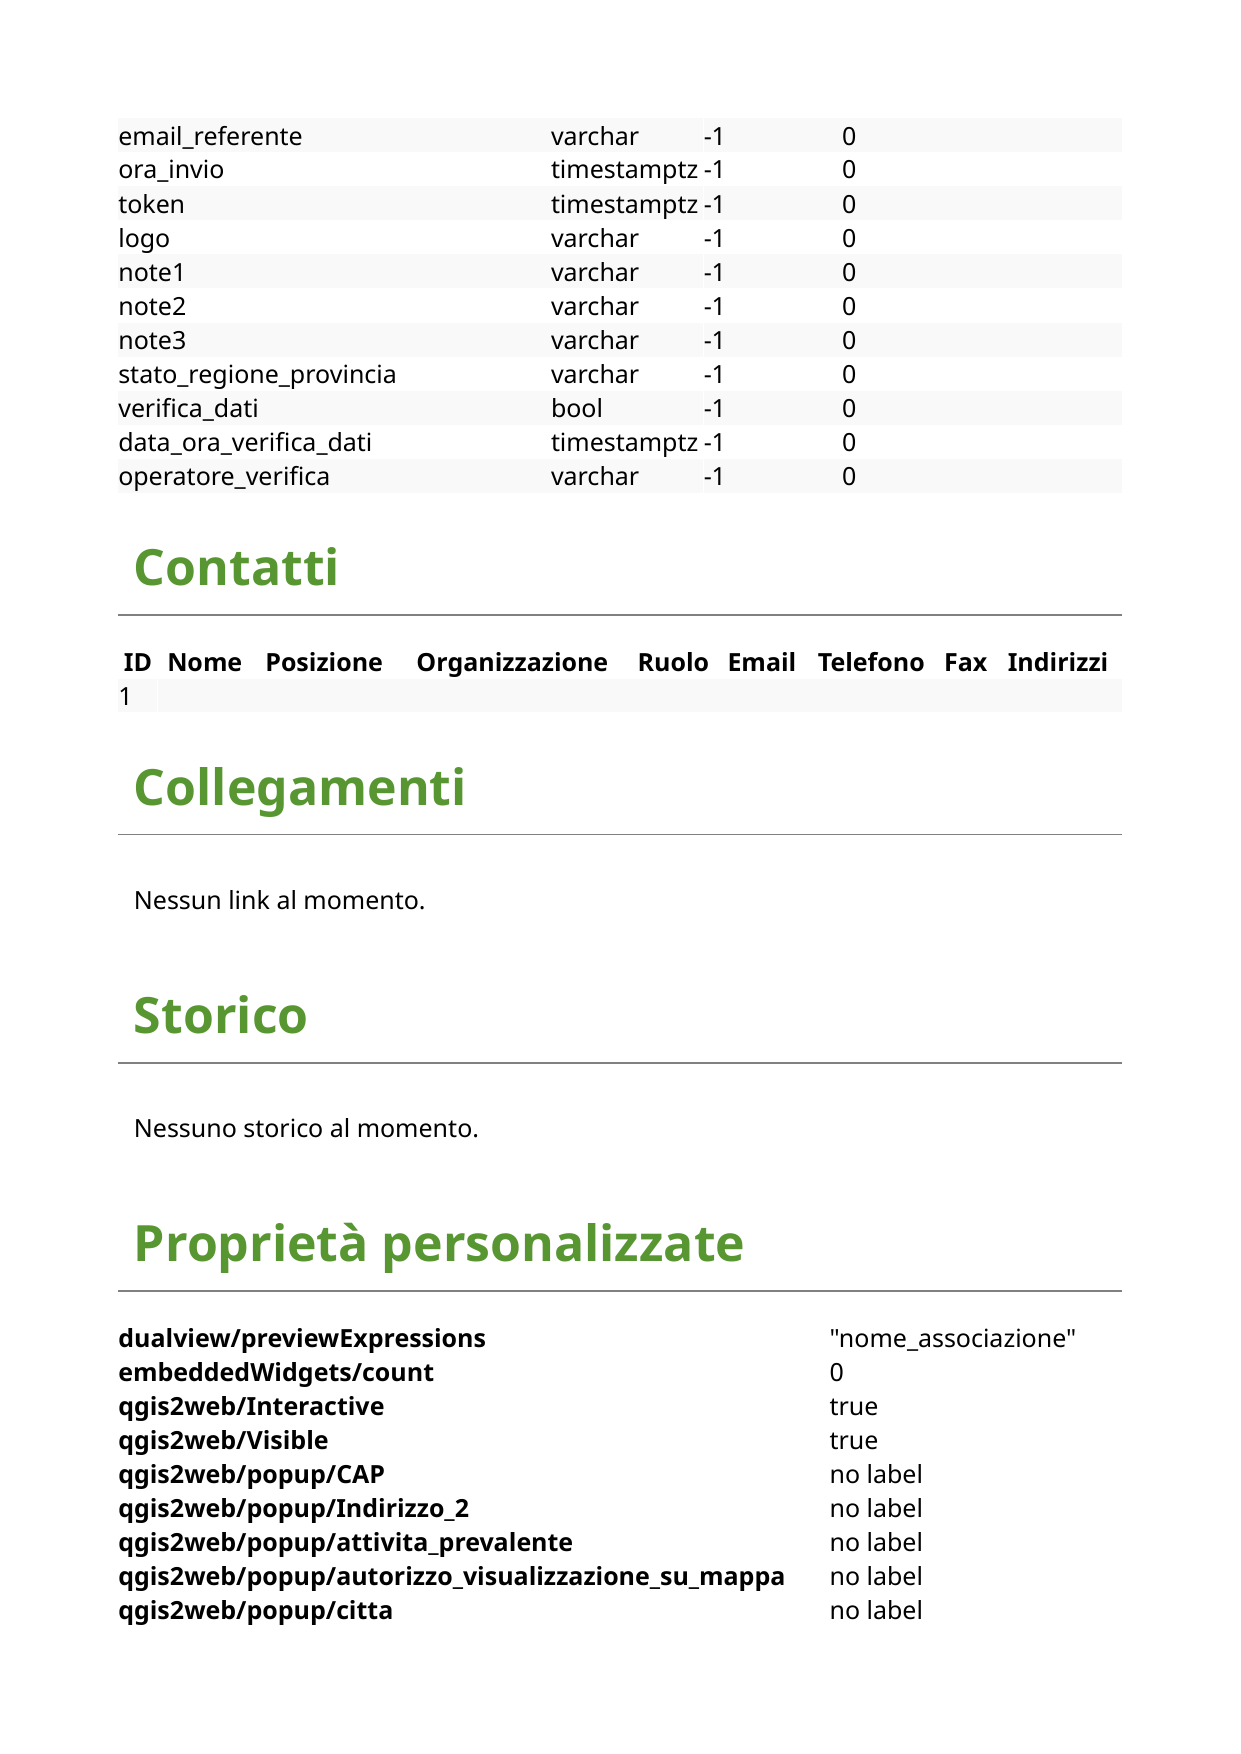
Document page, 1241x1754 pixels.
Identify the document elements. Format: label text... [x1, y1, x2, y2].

table_cell [937, 679, 994, 712]
table_cell 0 [842, 186, 976, 220]
table_header Ruolo [628, 644, 718, 678]
table_cell -1 [704, 152, 842, 186]
table_header ID [118, 644, 157, 678]
table_cell 0 [829, 1355, 1085, 1389]
subtitle Contatti [134, 532, 1106, 600]
table_cell stato_regione_provincia [118, 357, 551, 391]
table_cell -1 [704, 289, 842, 322]
subtitle Storico [134, 980, 1106, 1048]
table_cell 0 [842, 118, 976, 152]
table_cell [158, 679, 252, 712]
table_cell varchar [551, 459, 703, 493]
table_cell no label [829, 1525, 1085, 1559]
table_cell [976, 220, 1122, 254]
table_cell [976, 425, 1122, 459]
table_cell 0 [842, 357, 976, 391]
table_cell -1 [704, 391, 842, 425]
table_cell qgis2web/popup/citta [118, 1593, 829, 1627]
table_cell qgis2web/popup/attivita_prevalente [118, 1525, 829, 1559]
table_cell [976, 357, 1122, 391]
table_header Indirizzi [994, 644, 1122, 678]
table_cell varchar [551, 357, 703, 391]
table_cell qgis2web/popup/CAP [118, 1457, 829, 1491]
table_cell varchar [551, 254, 703, 288]
table_cell [976, 152, 1122, 186]
table_cell [718, 679, 805, 712]
table_cell no label [829, 1559, 1085, 1593]
table_cell [976, 391, 1122, 425]
subtitle Collegamenti [134, 752, 1106, 820]
table_cell note3 [118, 323, 551, 357]
table_cell logo [118, 220, 551, 254]
table_cell no label [829, 1593, 1085, 1627]
table_cell qgis2web/popup/autorizzo_visualizzazione_su_mappa [118, 1559, 829, 1593]
table_cell [976, 254, 1122, 288]
text Nessun link al momento. [134, 883, 1106, 917]
table_header dualview/previewExpressions [118, 1321, 829, 1354]
table_cell [976, 118, 1122, 152]
table_cell verifica_dati [118, 391, 551, 425]
table_cell -1 [704, 220, 842, 254]
table_cell -1 [704, 118, 842, 152]
table_cell [805, 679, 937, 712]
table_cell qgis2web/popup/Indirizzo_2 [118, 1491, 829, 1525]
table_cell timestamptz [551, 186, 703, 220]
table_cell [252, 679, 396, 712]
table_cell note2 [118, 289, 551, 322]
table_header "nome_associazione" [829, 1321, 1085, 1354]
table_cell -1 [704, 357, 842, 391]
table_cell qgis2web/Visible [118, 1423, 829, 1457]
table_header Email [718, 644, 805, 678]
table_cell true [829, 1423, 1085, 1457]
table_cell varchar [551, 220, 703, 254]
table_cell operatore_verifica [118, 459, 551, 493]
table_cell [994, 679, 1122, 712]
table_cell varchar [551, 323, 703, 357]
table_cell 0 [842, 323, 976, 357]
table_cell 0 [842, 289, 976, 322]
table_cell no label [829, 1491, 1085, 1525]
table_cell 0 [842, 254, 976, 288]
table_cell true [829, 1389, 1085, 1423]
table_header Nome [158, 644, 252, 678]
table_cell qgis2web/Interactive [118, 1389, 829, 1423]
table_cell [396, 679, 628, 712]
table_cell note1 [118, 254, 551, 288]
table_cell -1 [704, 425, 842, 459]
table_cell bool [551, 391, 703, 425]
table_cell timestamptz [551, 425, 703, 459]
table_cell 0 [842, 425, 976, 459]
table_header Fax [937, 644, 994, 678]
table_cell 0 [842, 152, 976, 186]
table_cell ora_invio [118, 152, 551, 186]
table_cell 0 [842, 459, 976, 493]
table_cell embeddedWidgets/count [118, 1355, 829, 1389]
table_cell token [118, 186, 551, 220]
table_cell 0 [842, 220, 976, 254]
table_cell [976, 323, 1122, 357]
table_cell -1 [704, 459, 842, 493]
table_cell varchar [551, 118, 703, 152]
table_cell 0 [842, 391, 976, 425]
table_cell -1 [704, 323, 842, 357]
subtitle Proprietà personalizzate [134, 1208, 1106, 1276]
text Nessuno storico al momento. [134, 1111, 1106, 1145]
table_header Organizzazione [396, 644, 628, 678]
table_cell no label [829, 1457, 1085, 1491]
table_cell -1 [704, 186, 842, 220]
table_cell [976, 289, 1122, 322]
table_cell 1 [118, 679, 157, 712]
table_cell [628, 679, 718, 712]
table_cell [976, 186, 1122, 220]
table_cell timestamptz [551, 152, 703, 186]
table_cell data_ora_verifica_dati [118, 425, 551, 459]
table_header Telefono [805, 644, 937, 678]
table_cell [976, 459, 1122, 493]
table_cell -1 [704, 254, 842, 288]
table_cell varchar [551, 289, 703, 322]
table_cell email_referente [118, 118, 551, 152]
table_header Posizione [252, 644, 396, 678]
